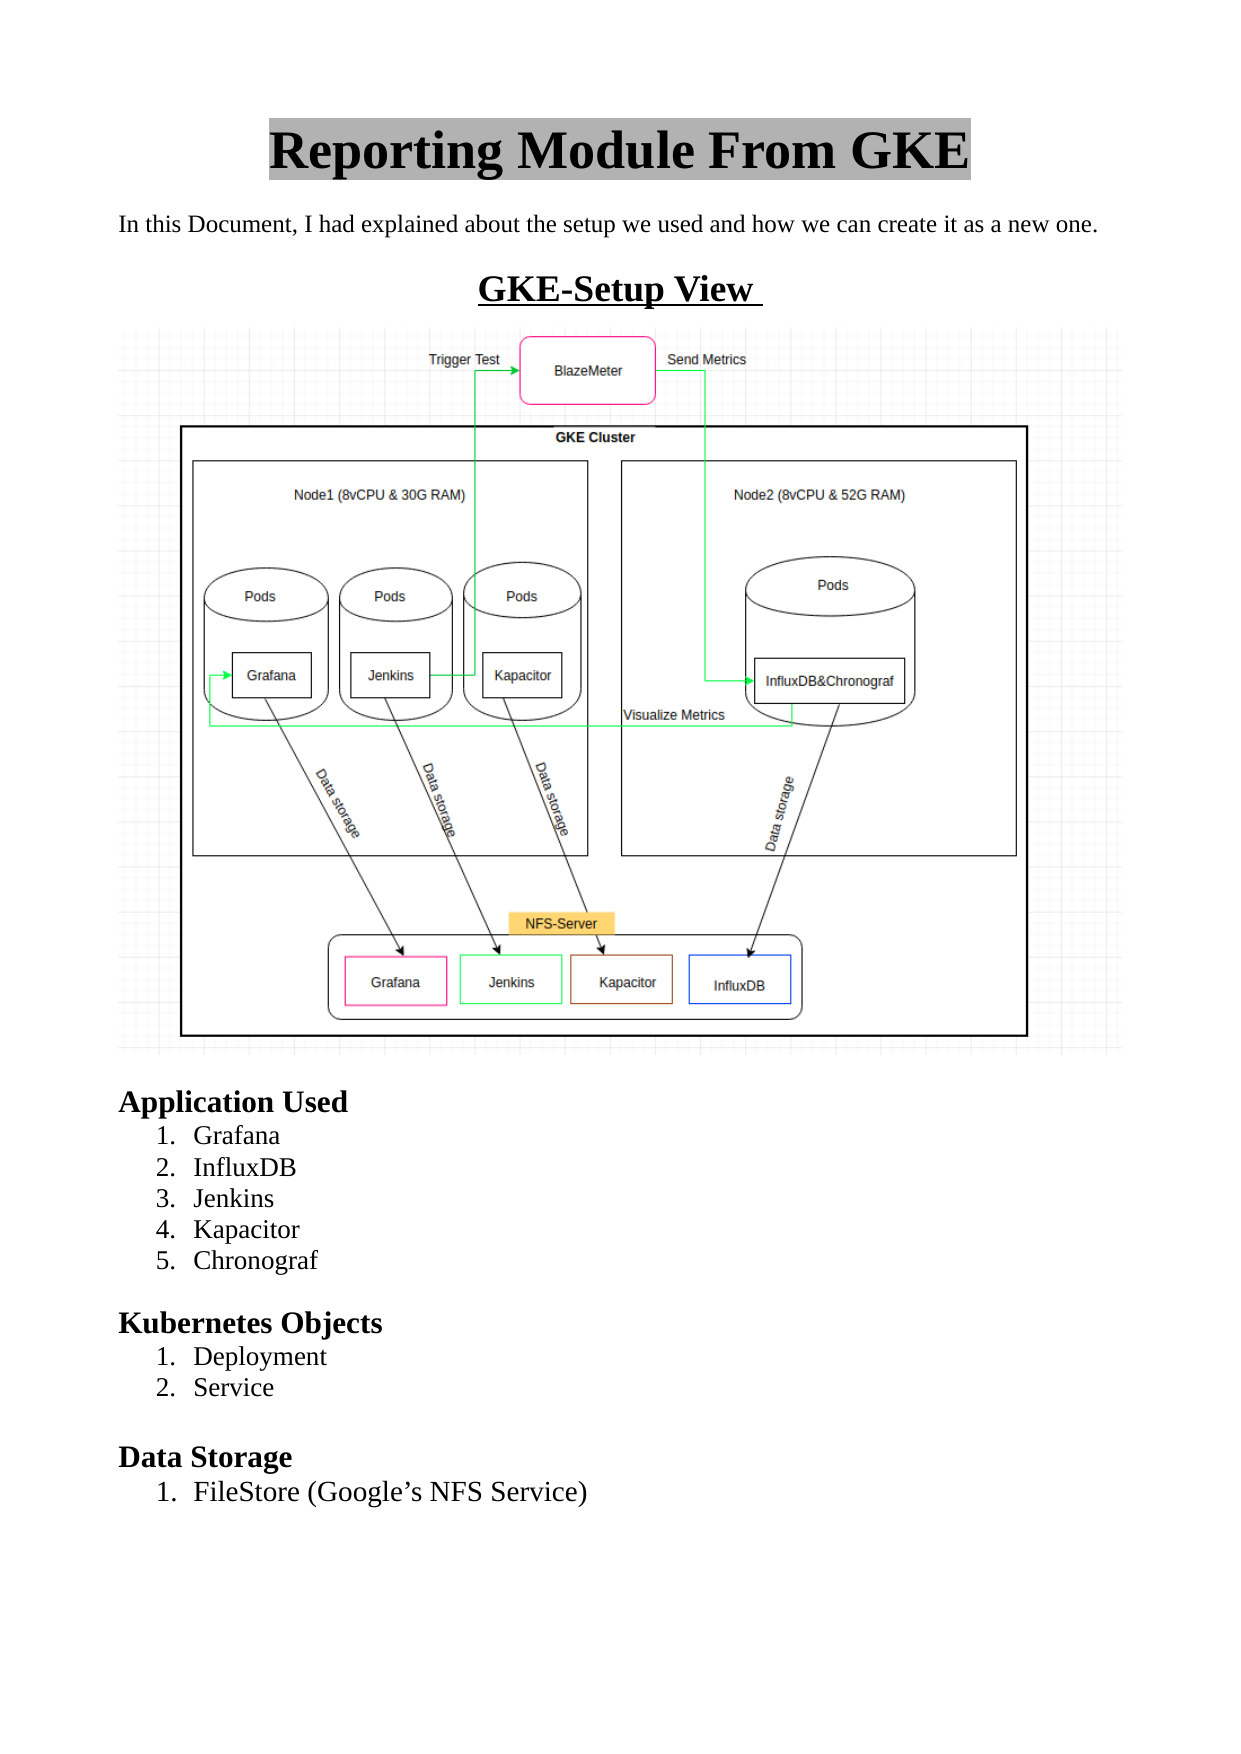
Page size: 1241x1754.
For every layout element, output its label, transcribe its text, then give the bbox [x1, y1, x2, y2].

list InfluxDB [156, 1151, 1122, 1182]
list Chronograf [156, 1244, 1122, 1275]
list Deployment [156, 1340, 1122, 1371]
list Jenkins [156, 1182, 1122, 1213]
text In this Document, I had explained about the setup we used and how we can create it as a new one. [118, 209, 1122, 238]
text Reporting Module From GKE [118, 118, 1122, 180]
text GKE-Setup View [118, 267, 1122, 310]
text Kubernetes Objects [118, 1304, 1122, 1340]
picture [118, 327, 1123, 1055]
list Grafana [156, 1119, 1122, 1151]
list FileStore (Google’s NFS Service) [156, 1474, 1122, 1508]
list Kapacitor [156, 1213, 1122, 1244]
list Service [156, 1371, 1122, 1402]
text Application Used [118, 1083, 1122, 1119]
text Data Storage [118, 1438, 1122, 1474]
